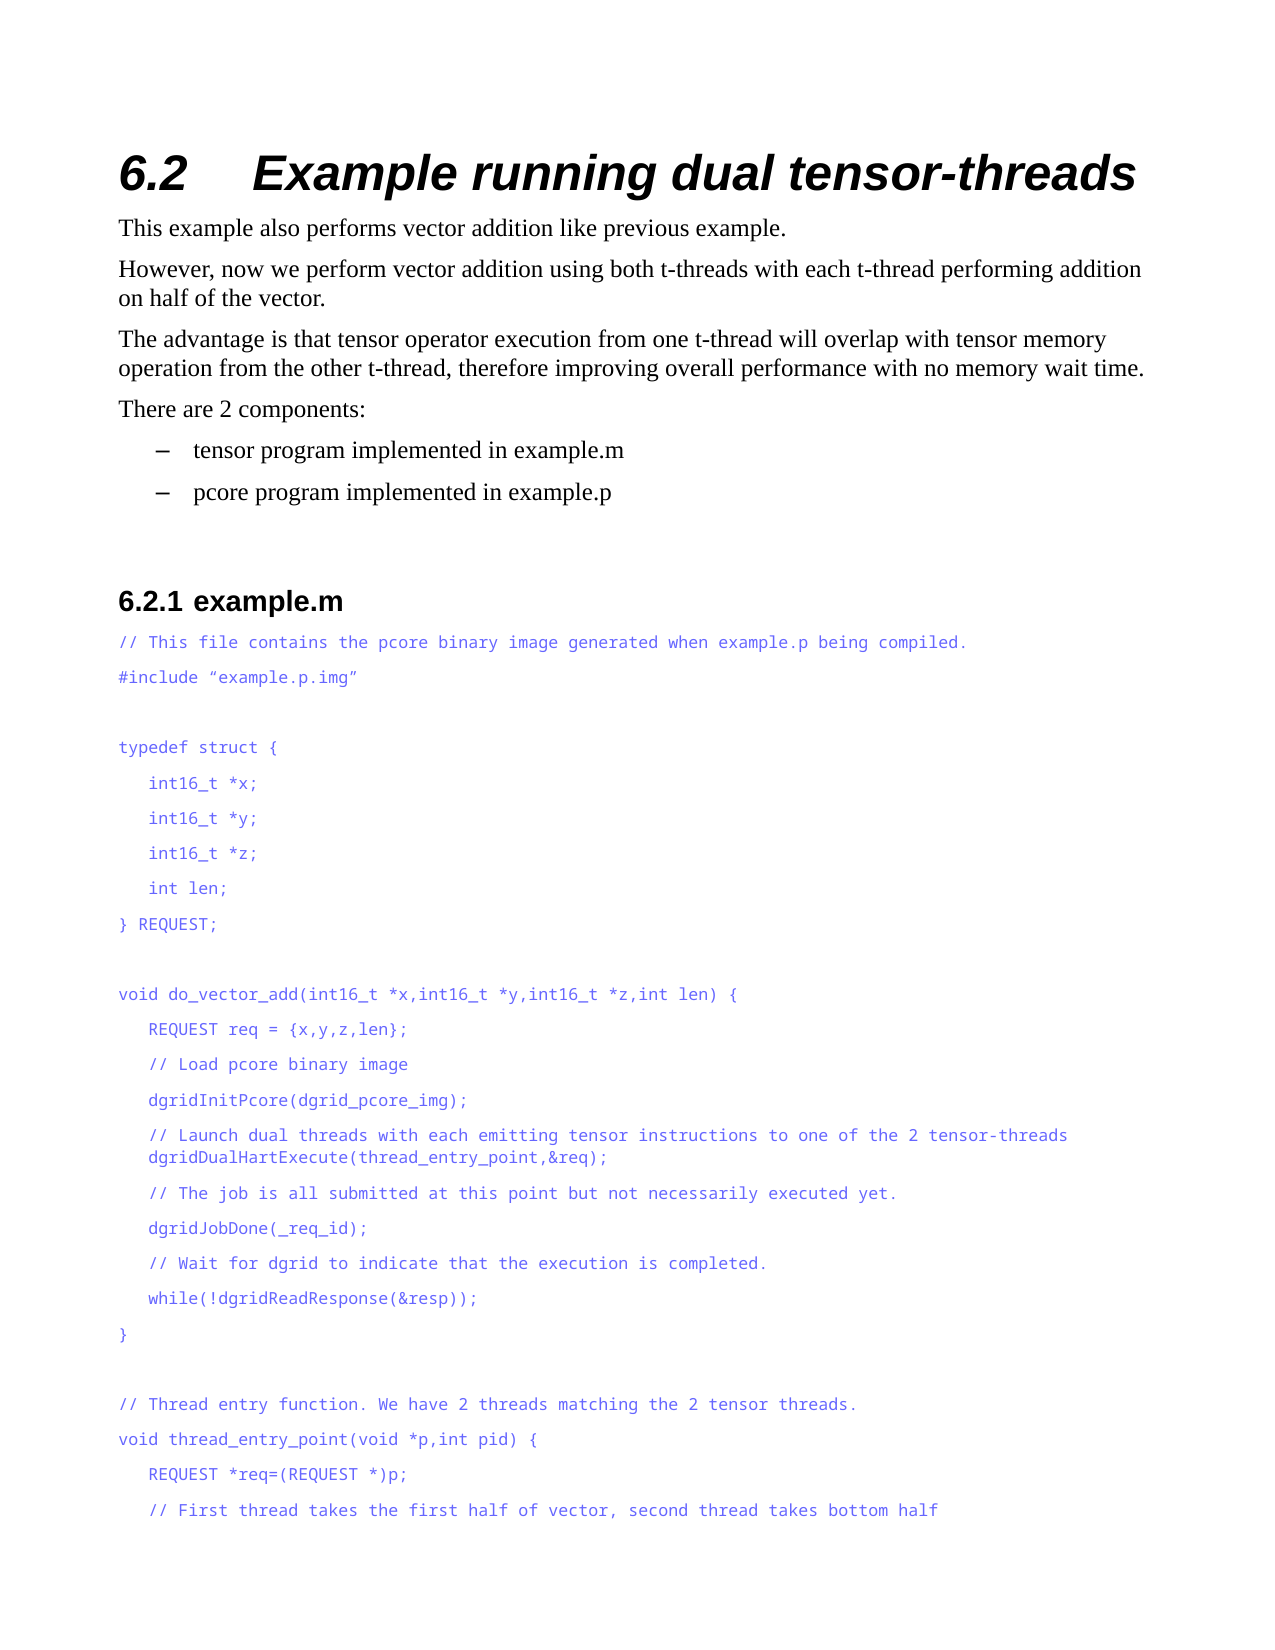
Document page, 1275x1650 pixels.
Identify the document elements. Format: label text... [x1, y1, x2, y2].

text dgridInitPcore(dgrid_pcore_img); [118, 1088, 1157, 1111]
text #include “example.p.img” [118, 666, 1157, 688]
text The advantage is that tensor operator execution from one t-thread will overlap with tensor memory operation from the other t-thread, therefore improving overall performance with no memory wait time. [118, 324, 1157, 382]
text dgridJobDone(_req_id); [118, 1216, 1157, 1239]
text while(!dgridReadResponse(&resp)); [118, 1287, 1157, 1309]
text // First thread takes the first half of vector, second thread takes bottom half [118, 1498, 1157, 1521]
text int16_t *y; [118, 806, 1157, 829]
text // Load pcore binary image [118, 1053, 1157, 1076]
text } REQUEST; [118, 912, 1157, 935]
text REQUEST *req=(REQUEST *)p; [118, 1463, 1157, 1486]
text void thread_entry_point(void *p,int pid) { [118, 1428, 1157, 1450]
text REQUEST req = {x,y,z,len}; [118, 1018, 1157, 1040]
subtitle Example running dual tensor-threads [118, 143, 1157, 201]
list pcore program implemented in example.p [156, 477, 1157, 506]
text However, now we perform vector addition using both t-threads with each t-thread performing addition on half of the vector. [118, 254, 1157, 312]
text int16_t *x; [118, 771, 1157, 794]
text dgridDualHartExecute(thread_entry_point,&req); [118, 1146, 1157, 1169]
text int len; [118, 877, 1157, 899]
subtitle example.m [118, 584, 1157, 618]
text } [118, 1322, 1157, 1345]
text void do_vector_add(int16_t *x,int16_t *y,int16_t *z,int len) { [118, 982, 1157, 1005]
text This example also performs vector addition like previous example. [118, 213, 1157, 242]
text int16_t *z; [118, 842, 1157, 864]
text // Launch dual threads with each emitting tensor instructions to one of the 2 tensor-threads [118, 1123, 1157, 1146]
text typedef struct { [118, 736, 1157, 759]
text // The job is all submitted at this point but not necessarily executed yet. [118, 1181, 1157, 1204]
text // This file contains the pcore binary image generated when example.p being compiled. [118, 630, 1157, 653]
text There are 2 components: [118, 394, 1157, 423]
list tensor program implemented in example.m [156, 436, 1157, 464]
text // Wait for dgrid to indicate that the execution is completed. [118, 1252, 1157, 1274]
text // Thread entry function. We have 2 threads matching the 2 tensor threads. [118, 1392, 1157, 1415]
